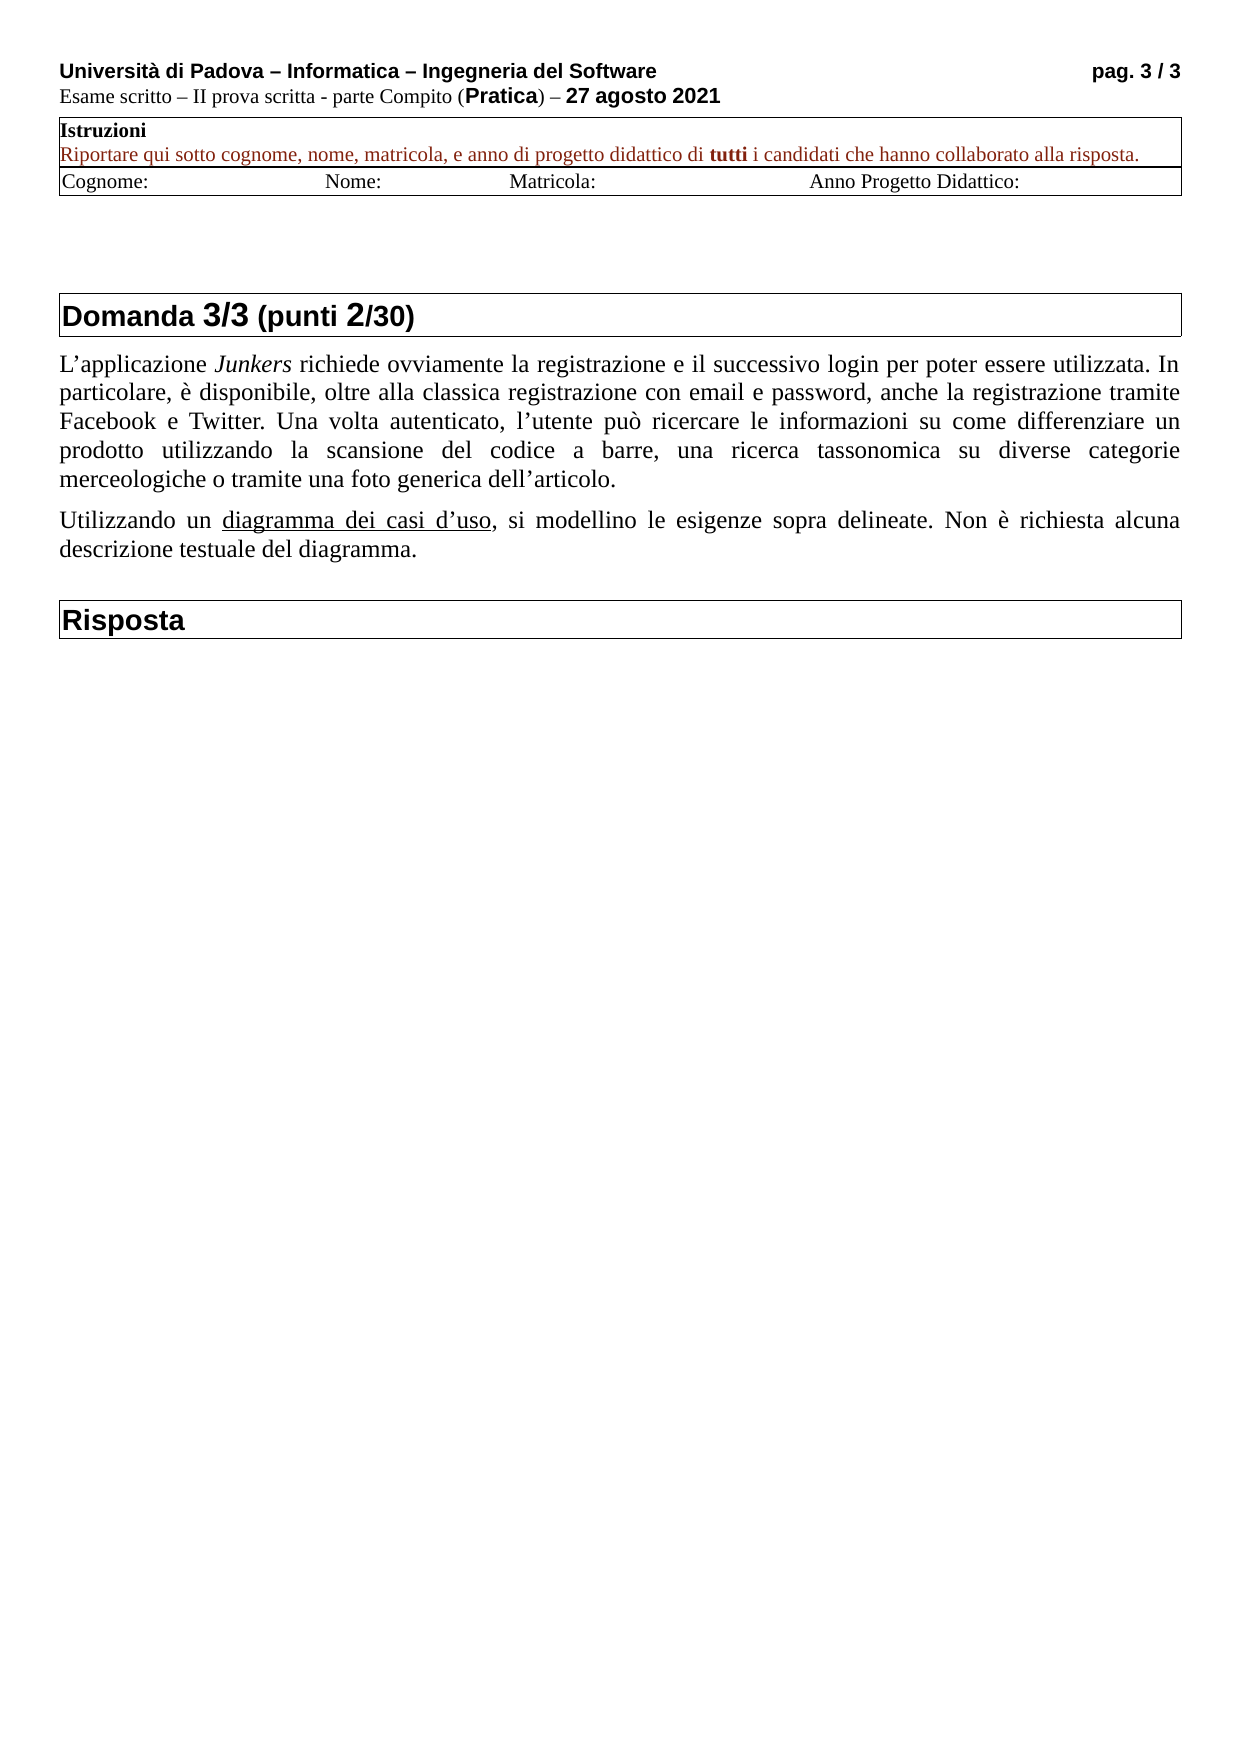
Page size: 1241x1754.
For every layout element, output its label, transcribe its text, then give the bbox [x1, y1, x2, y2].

text Utilizzando un diagramma dei casi d’uso, si modellino le esigenze sopra delineate. Non è richiesta alcuna descrizione testuale del diagramma. [59, 505, 1181, 562]
text L’applicazione Junkers richiede ovviamente la registrazione e il successivo login per poter essere utilizzata. In particolare, è disponibile, oltre alla classica registrazione con email e password, anche la registrazione tramite Facebook e Twitter. Una volta autenticato, l’utente può ricercare le informazioni su come differenziare un prodotto utilizzando la scansione del codice a barre, una ricerca tassonomica su diverse categorie merceologiche o tramite una foto generica dell’articolo. [59, 349, 1181, 492]
subtitle Risposta [60, 601, 1181, 638]
subtitle Domanda 3/3 (punti 2/30) [60, 294, 1181, 336]
